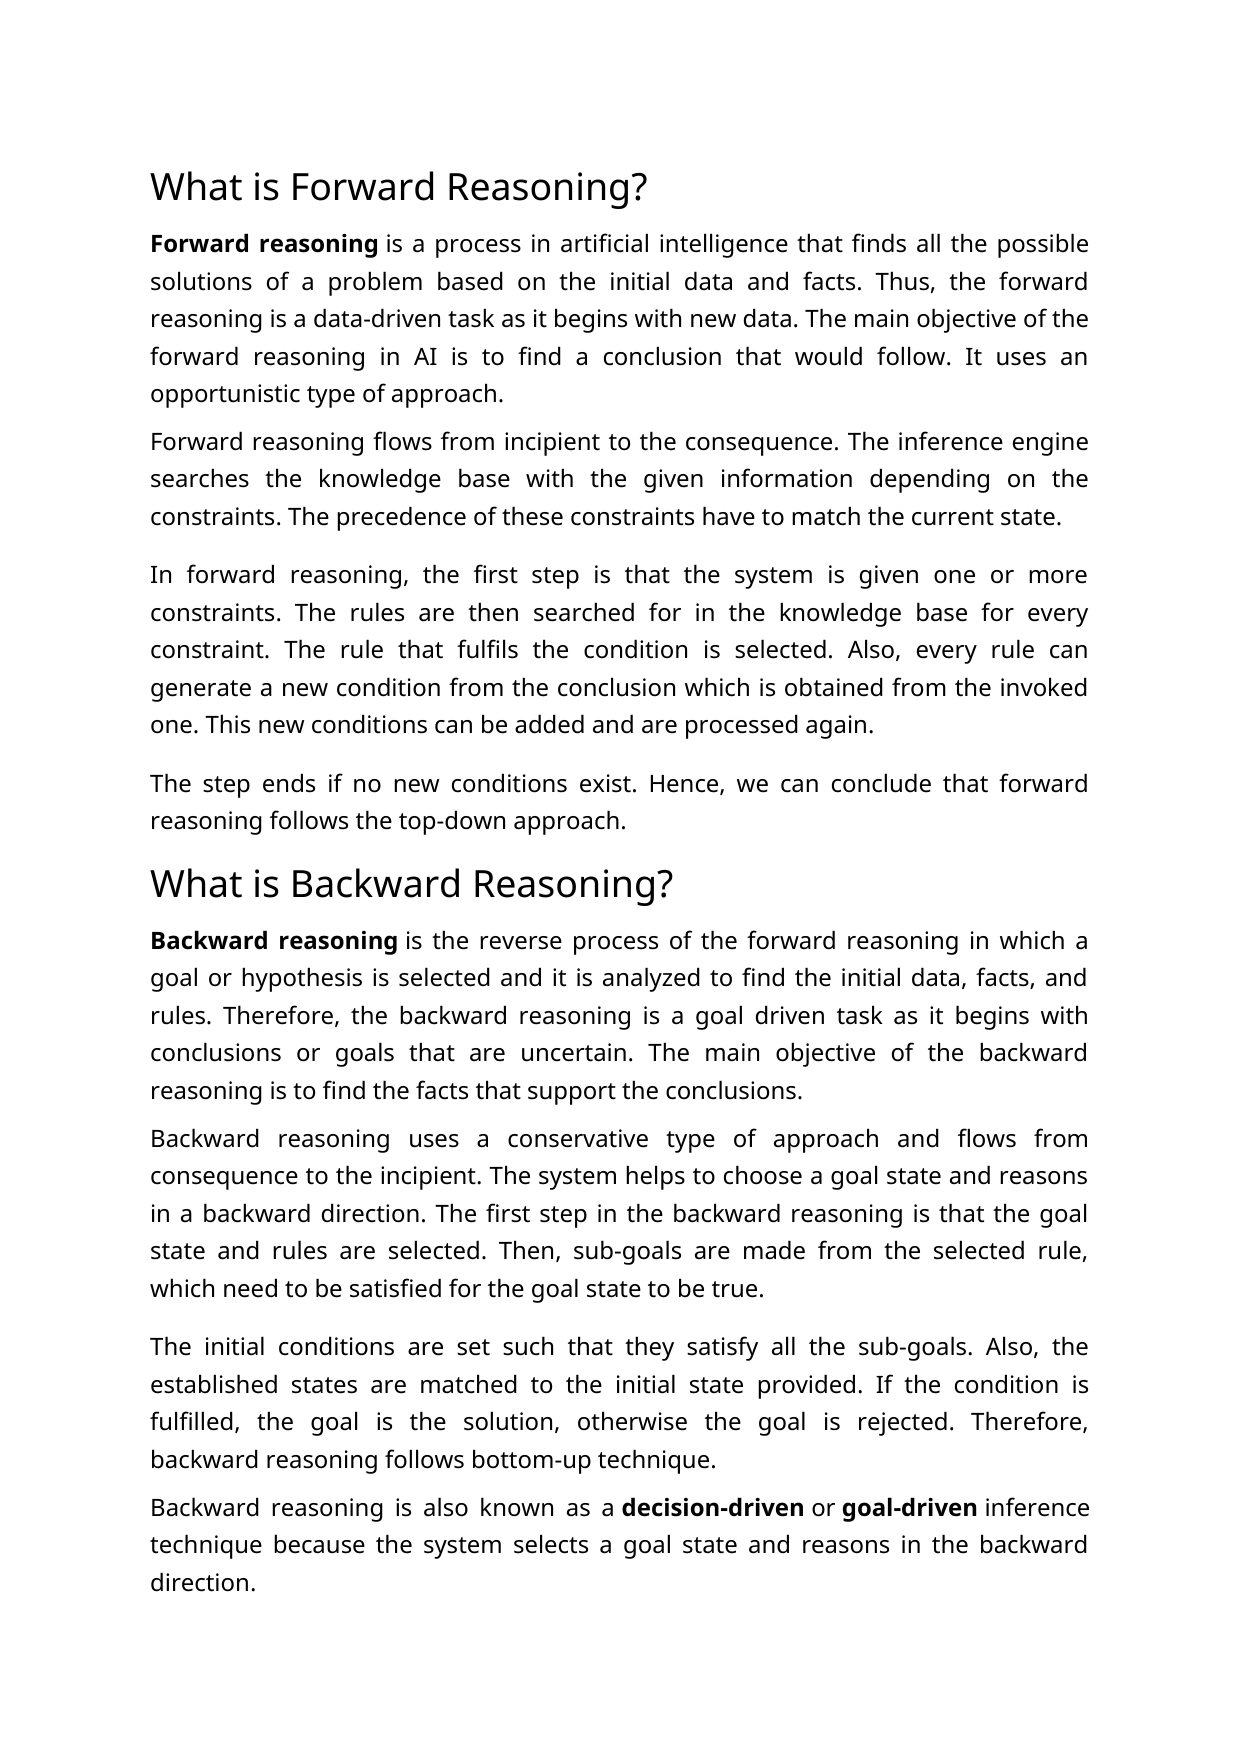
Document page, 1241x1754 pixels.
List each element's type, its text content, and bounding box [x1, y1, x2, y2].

text The step ends if no new conditions exist. Hence, we can conclude that forward reasoning follows the top-down approach. [150, 761, 1090, 836]
text Backward reasoning is the reverse process of the forward reasoning in which a goal or hypothesis is selected and it is analyzed to find the initial data, facts, and rules. Therefore, the backward reasoning is a goal driven task as it begins with conclusions or goals that are uncertain. The main objective of the backward reasoning is to find the facts that support the conclusions. [150, 919, 1090, 1106]
text Forward reasoning flows from incipient to the consequence. The inference engine searches the knowledge base with the given information depending on the constraints. The precedence of these constraints have to match the current state. [150, 420, 1090, 532]
text Backward reasoning uses a conservative type of approach and flows from consequence to the incipient. The system helps to choose a goal state and reasons in a backward direction. The first step in the backward reasoning is that the goal state and rules are selected. Then, sub-goals are made from the selected rule, which need to be satisfied for the goal state to be true. [150, 1117, 1090, 1304]
text Forward reasoning is a process in artificial intelligence that finds all the possible solutions of a problem based on the initial data and facts. Thus, the forward reasoning is a data-driven task as it begins with new data. The main objective of the forward reasoning in AI is to find a conclusion that would follow. It uses an opportunistic type of approach. [150, 222, 1090, 409]
subtitle What is Backward Reasoning? [150, 857, 1090, 908]
text In forward reasoning, the first step is that the system is given one or more constraints. The rules are then searched for in the knowledge base for every constraint. The rule that fulfils the condition is selected. Also, every rule can generate a new condition from the conclusion which is obtained from the invoked one. This new conditions can be added and are processed again. [150, 553, 1090, 741]
subtitle What is Forward Reasoning? [150, 160, 1090, 211]
text Backward reasoning is also known as a decision-driven or goal-driven inference technique because the system selects a goal state and reasons in the backward direction. [150, 1485, 1090, 1598]
text The initial conditions are set such that they satisfy all the sub-goals. Also, the established states are matched to the initial state provided. If the condition is fulfilled, the goal is the solution, otherwise the goal is rejected. Therefore, backward reasoning follows bottom-up technique. [150, 1325, 1090, 1475]
